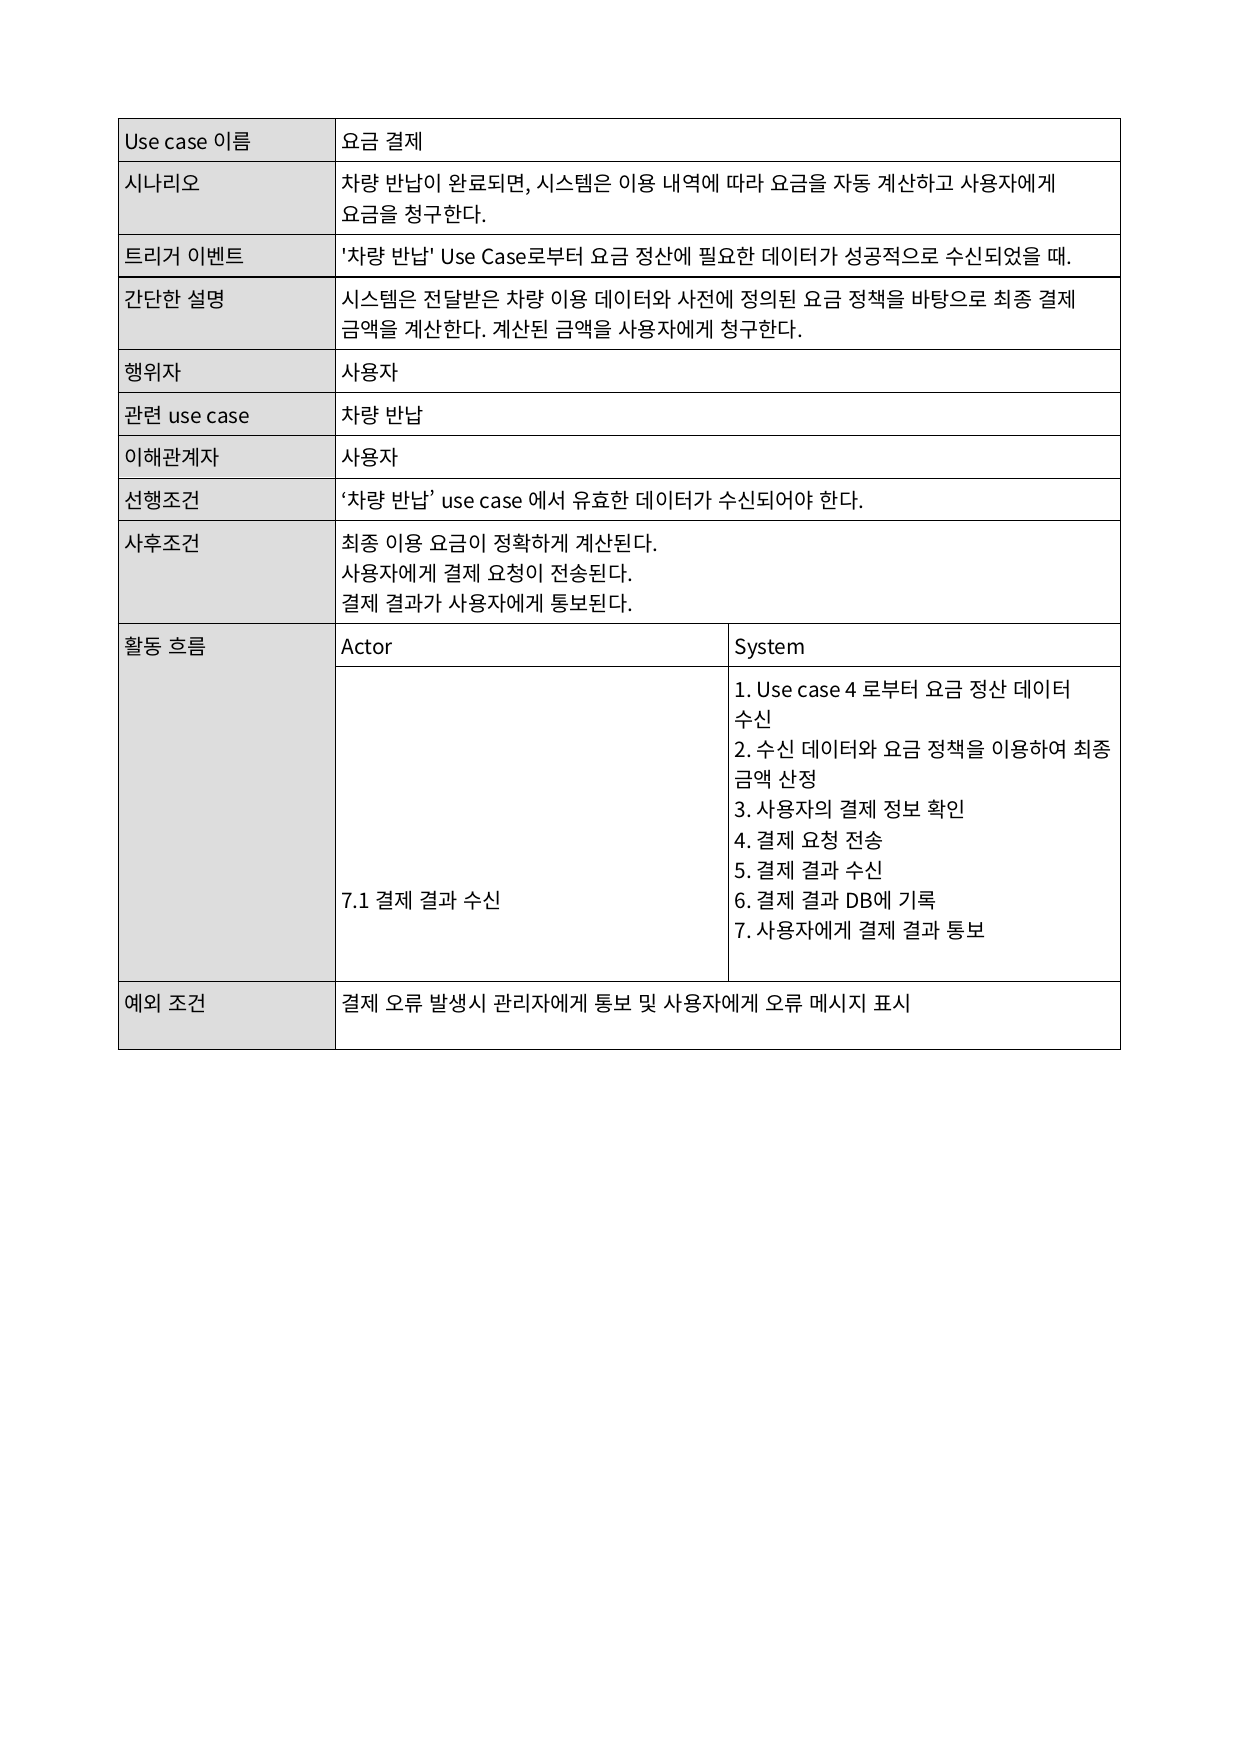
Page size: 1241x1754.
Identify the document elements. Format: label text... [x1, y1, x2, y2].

table_header 요금 결제 [336, 119, 1120, 161]
table_cell 트리거 이벤트 [119, 235, 335, 276]
table_cell 결제 오류 발생시 관리자에게 통보 및 사용자에게 오류 메시지 표시 [336, 982, 1120, 1049]
table_cell 행위자 [119, 350, 335, 392]
table_cell ‘차량 반납’ use case 에서 유효한 데이터가 수신되어야 한다. [336, 479, 1120, 520]
table_cell 차량 반납이 완료되면, 시스템은 이용 내역에 따라 요금을 자동 계산하고 사용자에게 요금을 청구한다. [336, 162, 1120, 234]
table_cell 1. Use case 4 로부터 요금 정산 데이터 수신 2. 수신 데이터와 요금 정책을 이용하여 최종 금액 산정 3. 사용자의 결제 정보 확인 4. 결제 요청 전송 5. 결제 결과 수신 6. 결제 결과 DB에 기록 7. 사용자에게 결제 결과 통보 [729, 667, 1120, 981]
table_cell 이해관계자 [119, 436, 335, 477]
table_cell '차량 반납' Use Case로부터 요금 정산에 필요한 데이터가 성공적으로 수신되었을 때. [336, 235, 1120, 276]
table_cell 차량 반납 [336, 393, 1120, 435]
table_header Use case 이름 [119, 119, 335, 161]
table_cell 시나리오 [119, 162, 335, 234]
table_cell 예외 조건 [119, 982, 335, 1049]
table_cell 최종 이용 요금이 정확하게 계산된다. 사용자에게 결제 요청이 전송된다. 결제 결과가 사용자에게 통보된다. [336, 521, 1120, 623]
table_cell 시스템은 전달받은 차량 이용 데이터와 사전에 정의된 요금 정책을 바탕으로 최종 결제 금액을 계산한다. 계산된 금액을 사용자에게 청구한다. [336, 278, 1120, 349]
table_cell 사후조건 [119, 521, 335, 623]
table_cell 사용자 [336, 350, 1120, 392]
table_cell 간단한 설명 [119, 278, 335, 349]
table_cell 7.1 결제 결과 수신 [336, 667, 728, 981]
table_cell 사용자 [336, 436, 1120, 477]
table_cell System [729, 624, 1120, 666]
table_cell 선행조건 [119, 479, 335, 520]
table_cell 관련 use case [119, 393, 335, 435]
table_cell 활동 흐름 [119, 624, 335, 981]
table_cell Actor [336, 624, 728, 666]
